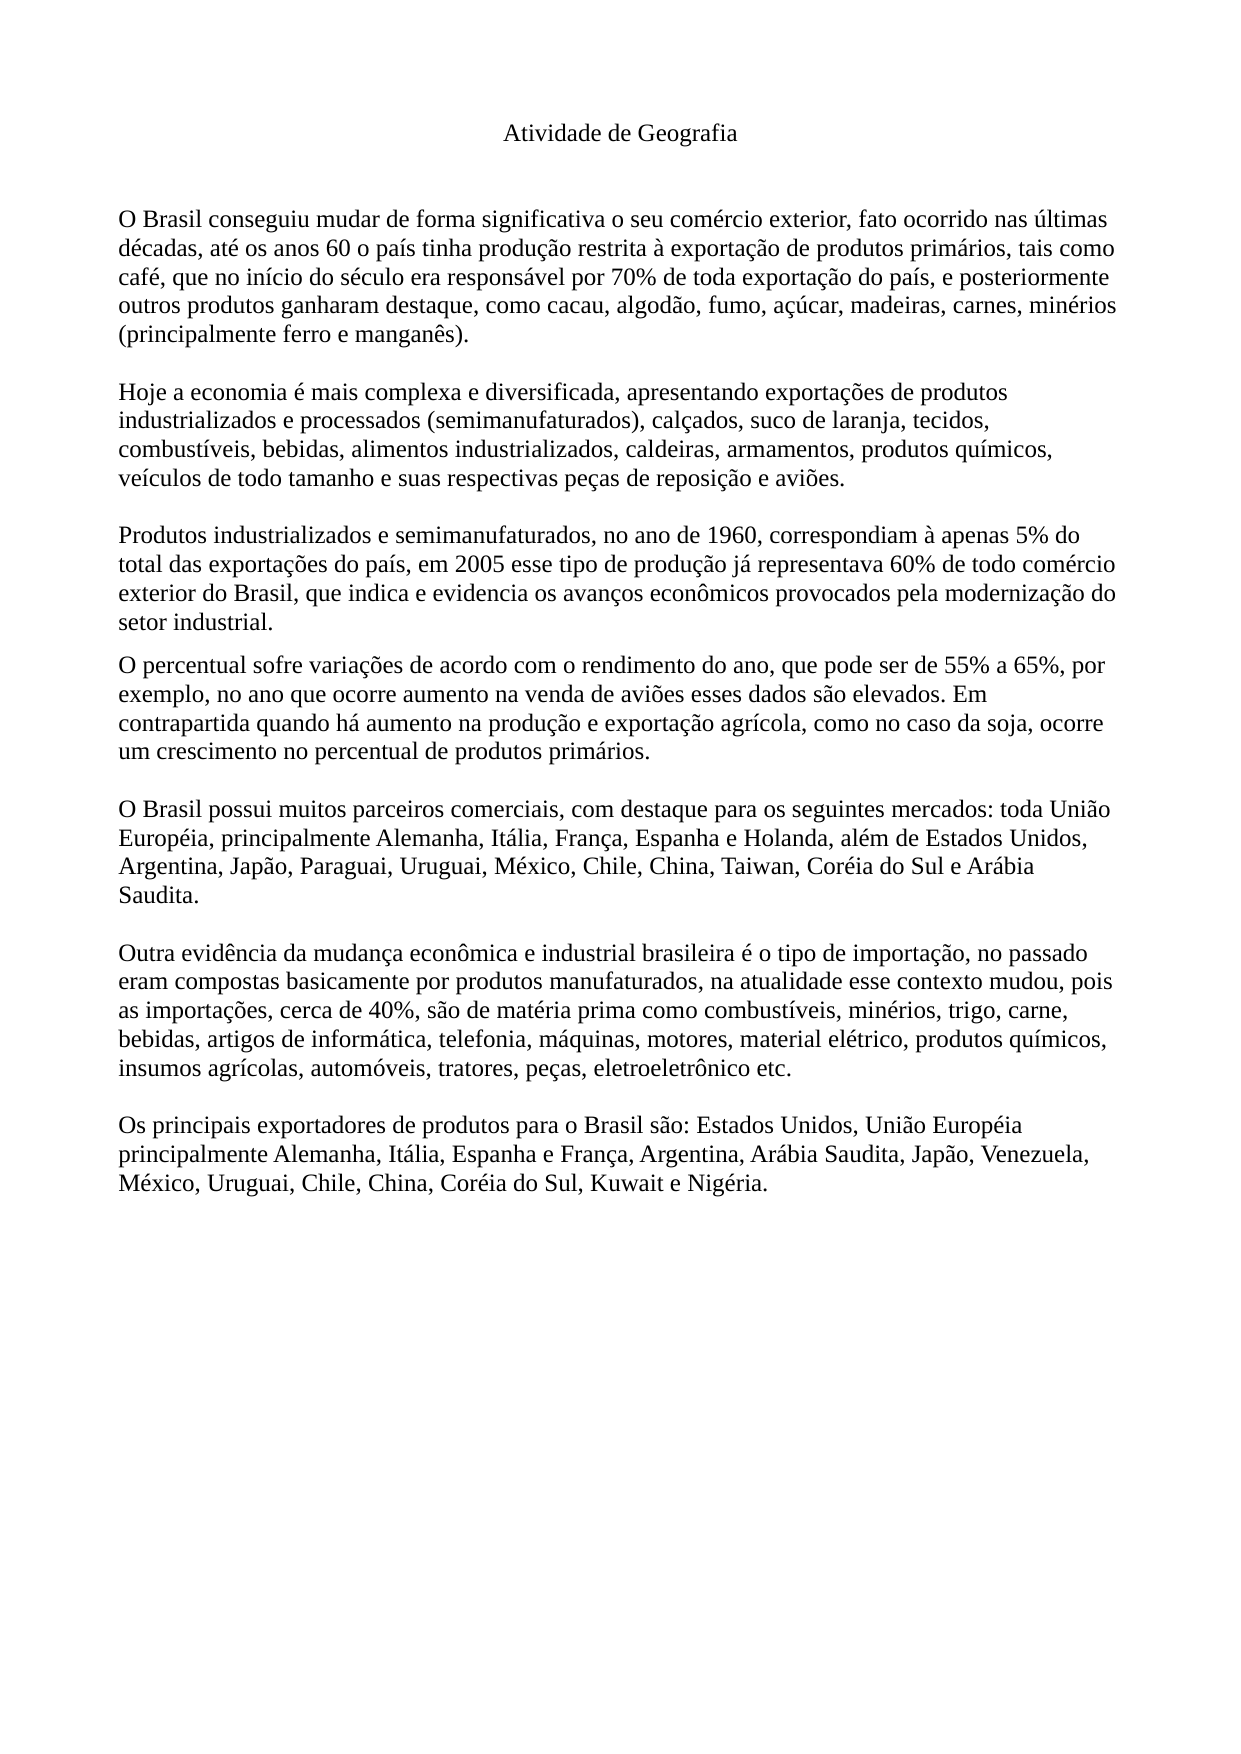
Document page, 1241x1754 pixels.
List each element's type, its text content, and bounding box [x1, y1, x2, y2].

text O Brasil conseguiu mudar de forma significativa o seu comércio exterior, fato ocorrido nas últimas décadas, até os anos 60 o país tinha produção restrita à exportação de produtos primários, tais como café, que no início do século era responsável por 70% de toda exportação do país, e posteriormente outros produtos ganharam destaque, como cacau, algodão, fumo, açúcar, madeiras, carnes, minérios (principalmente ferro e manganês). Hoje a economia é mais complexa e diversificada, apresentando exportações de produtos industrializados e processados (semimanufaturados), calçados, suco de laranja, tecidos, combustíveis, bebidas, alimentos industrializados, caldeiras, armamentos, produtos químicos, veículos de todo tamanho e suas respectivas peças de reposição e aviões. Produtos industrializados e semimanufaturados, no ano de 1960, correspondiam à apenas 5% do total das exportações do país, em 2005 esse tipo de produção já representava 60% de todo comércio exterior do Brasil, que indica e evidencia os avanços econômicos provocados pela modernização do setor industrial. [118, 176, 1122, 636]
text O percentual sofre variações de acordo com o rendimento do ano, que pode ser de 55% a 65%, por exemplo, no ano que ocorre aumento na venda de aviões esses dados são elevados. Em contrapartida quando há aumento na produção e exportação agrícola, como no caso da soja, ocorre um crescimento no percentual de produtos primários. O Brasil possui muitos parceiros comerciais, com destaque para os seguintes mercados: toda União Européia, principalmente Alemanha, Itália, França, Espanha e Holanda, além de Estados Unidos, Argentina, Japão, Paraguai, Uruguai, México, Chile, China, Taiwan, Coréia do Sul e Arábia Saudita. Outra evidência da mudança econômica e industrial brasileira é o tipo de importação, no passado eram compostas basicamente por produtos manufaturados, na atualidade esse contexto mudou, pois as importações, cerca de 40%, são de matéria prima como combustíveis, minérios, trigo, carne, bebidas, artigos de informática, telefonia, máquinas, motores, material elétrico, produtos químicos, insumos agrícolas, automóveis, tratores, peças, eletroeletrônico etc. Os principais exportadores de produtos para o Brasil são: Estados Unidos, União Européia principalmente Alemanha, Itália, Espanha e França, Argentina, Arábia Saudita, Japão, Venezuela, México, Uruguai, Chile, China, Coréia do Sul, Kuwait e Nigéria. [118, 650, 1122, 1196]
text Atividade de Geografia [118, 118, 1122, 147]
